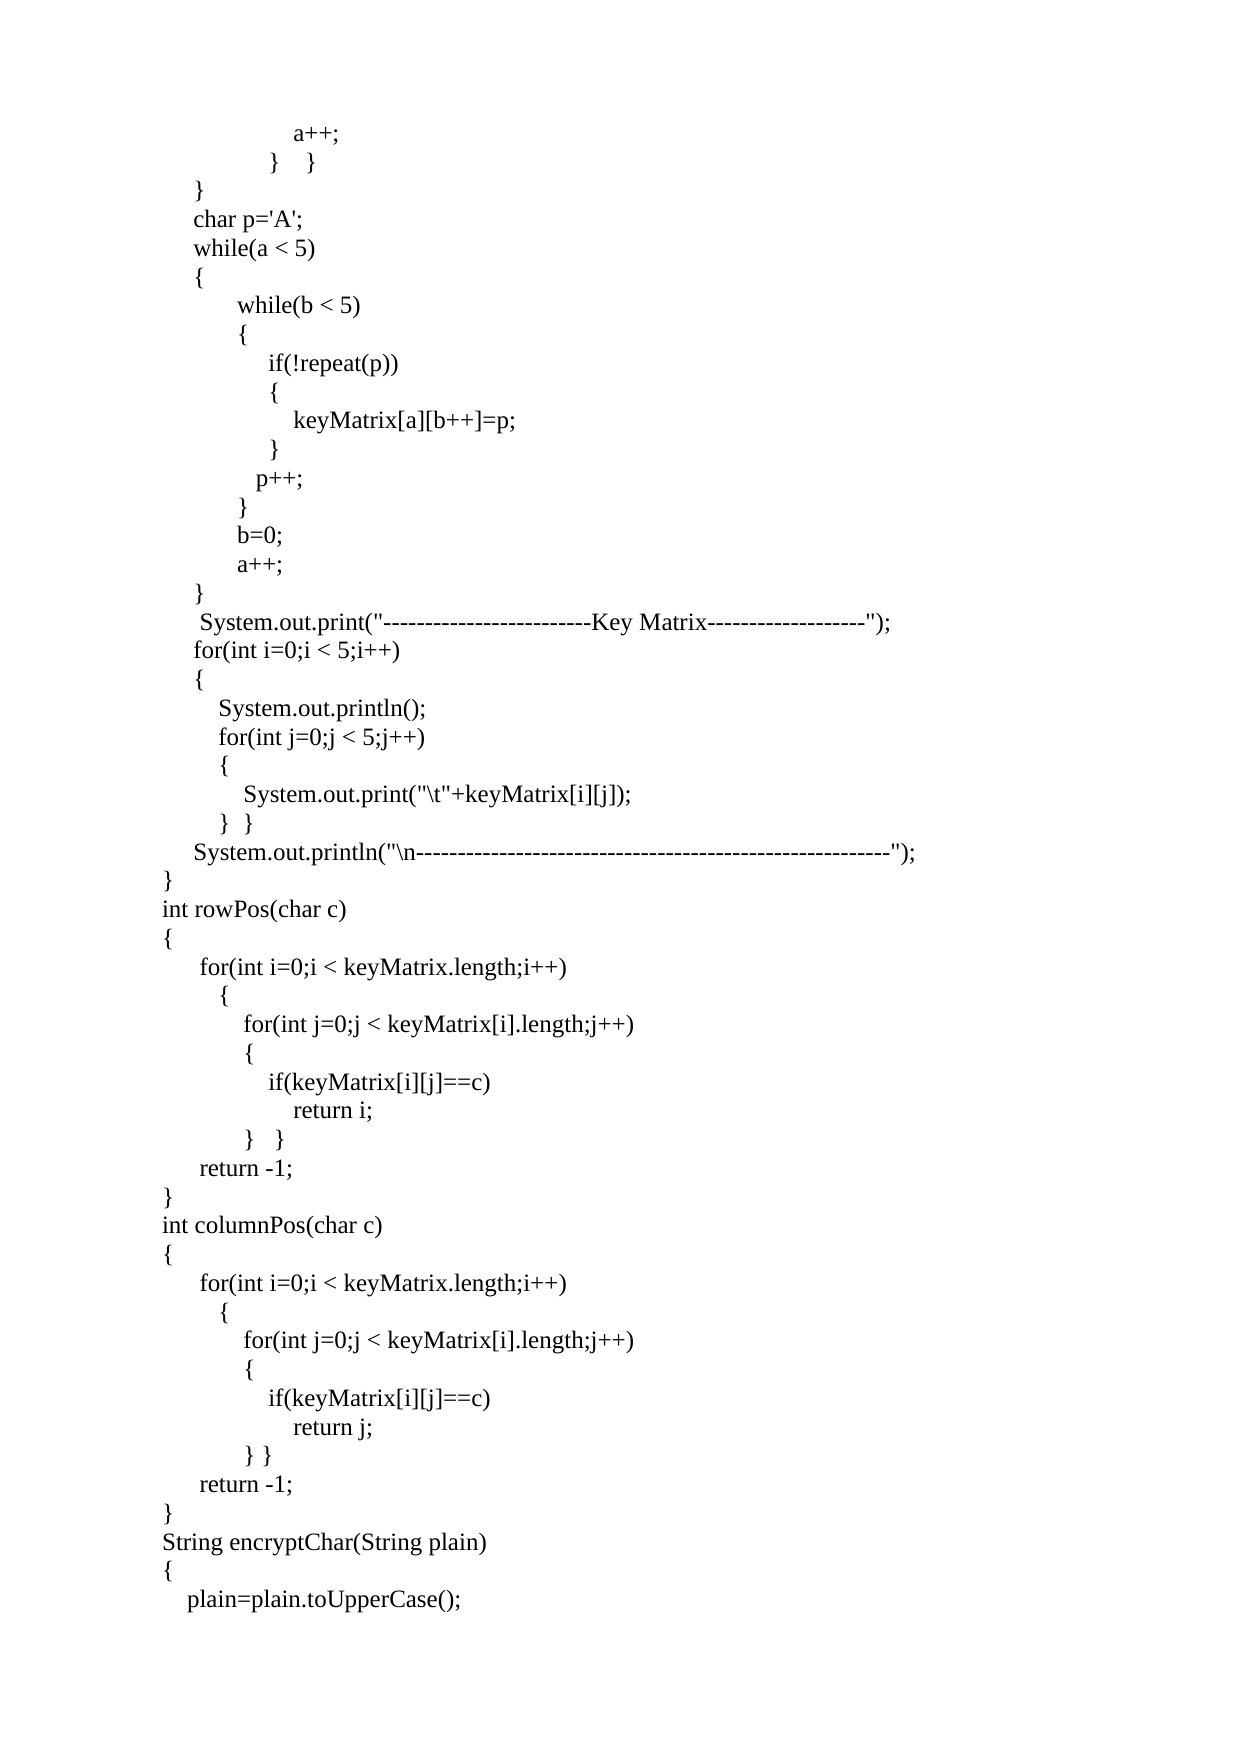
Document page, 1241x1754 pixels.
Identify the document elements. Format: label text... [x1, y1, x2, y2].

text while(a < 5) [118, 233, 1122, 262]
text } [118, 1498, 1122, 1527]
text for(int j=0;j < 5;j++) [118, 722, 1122, 751]
text } [118, 866, 1122, 894]
text int rowPos(char c) [118, 894, 1122, 923]
text if(!repeat(p)) [118, 348, 1122, 377]
text for(int j=0;j < keyMatrix[i].length;j++) [118, 1009, 1122, 1038]
text return j; [118, 1412, 1122, 1441]
text System.out.println("\n---------------------------------------------------------"); [118, 837, 1122, 866]
text String encryptChar(String plain) [118, 1527, 1122, 1556]
text } [118, 1182, 1122, 1211]
text while(b < 5) [118, 291, 1122, 319]
text { [118, 377, 1122, 406]
text } } [118, 1441, 1122, 1469]
text } } [118, 808, 1122, 837]
text } } [118, 1124, 1122, 1153]
text p++; [118, 463, 1122, 492]
text } [118, 434, 1122, 463]
text keyMatrix[a][b++]=p; [118, 406, 1122, 434]
text int columnPos(char c) [118, 1211, 1122, 1239]
text if(keyMatrix[i][j]==c) [118, 1067, 1122, 1096]
text { [118, 1354, 1122, 1383]
text { [118, 751, 1122, 779]
text { [118, 319, 1122, 348]
text for(int j=0;j < keyMatrix[i].length;j++) [118, 1326, 1122, 1354]
text plain=plain.toUpperCase(); [118, 1584, 1122, 1613]
text if(keyMatrix[i][j]==c) [118, 1383, 1122, 1412]
text System.out.print("\t"+keyMatrix[i][j]); [118, 779, 1122, 808]
text { [118, 923, 1122, 952]
text return -1; [118, 1469, 1122, 1498]
text { [118, 664, 1122, 693]
text a++; [118, 118, 1122, 147]
text { [118, 1239, 1122, 1268]
text char p='A'; [118, 204, 1122, 233]
text return -1; [118, 1153, 1122, 1182]
text for(int i=0;i < keyMatrix.length;i++) [118, 1268, 1122, 1297]
text { [118, 1556, 1122, 1584]
text } [118, 176, 1122, 204]
text b=0; [118, 521, 1122, 549]
text for(int i=0;i < keyMatrix.length;i++) [118, 952, 1122, 981]
text return i; [118, 1096, 1122, 1124]
text } [118, 492, 1122, 521]
text System.out.print("-------------------------Key Matrix-------------------"); [118, 607, 1122, 636]
text a++; [118, 549, 1122, 578]
text } [118, 578, 1122, 607]
text for(int i=0;i < 5;i++) [118, 636, 1122, 664]
text { [118, 1297, 1122, 1326]
text System.out.println(); [118, 693, 1122, 722]
text { [118, 981, 1122, 1009]
text } } [118, 147, 1122, 176]
text { [118, 1038, 1122, 1067]
text { [118, 262, 1122, 291]
